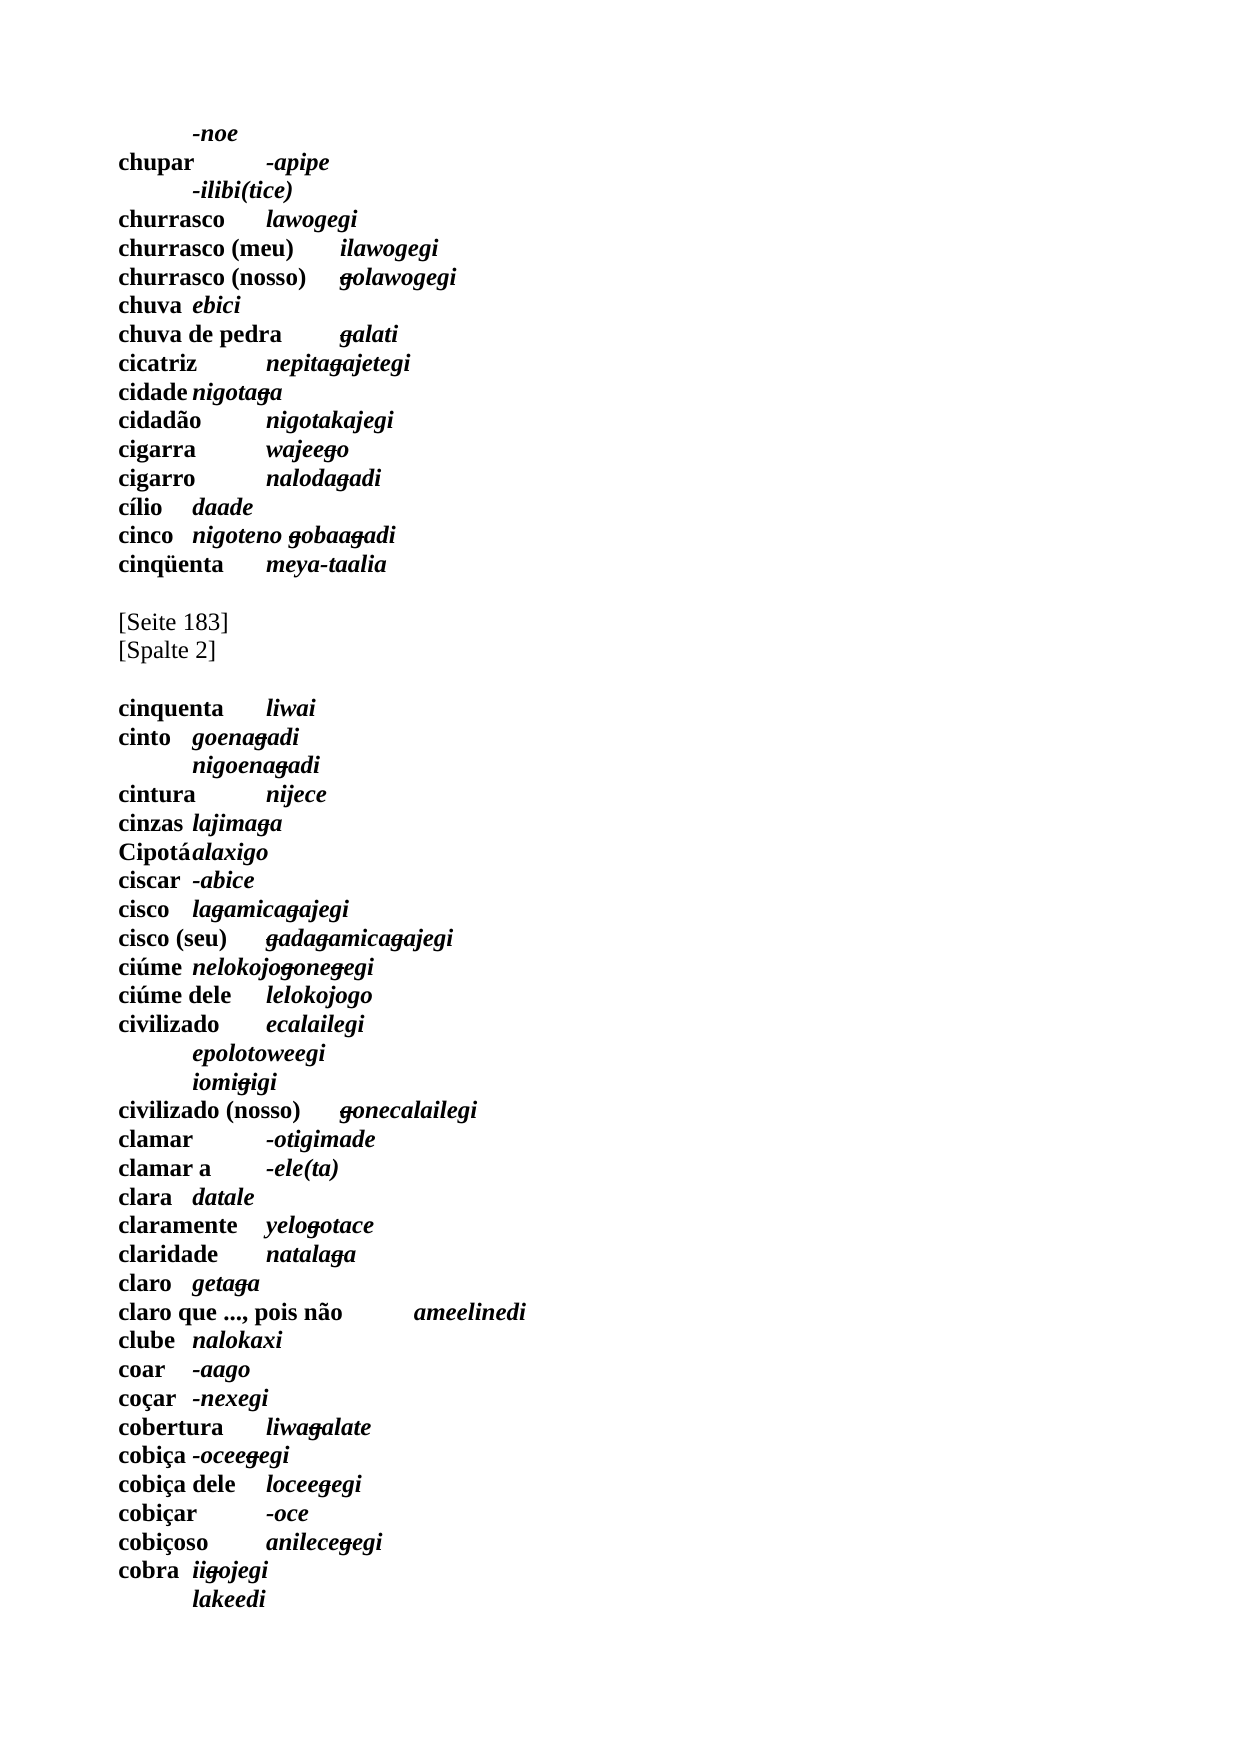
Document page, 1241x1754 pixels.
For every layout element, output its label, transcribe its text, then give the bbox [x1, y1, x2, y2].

text cisco (seu) gadagamicagajegi [118, 923, 1125, 952]
text chupar -apipe [118, 147, 1125, 176]
text [Spalte 2] [118, 636, 1125, 664]
text chuva de pedra galati [118, 319, 1125, 348]
text cinquenta liwai [118, 693, 1125, 722]
text chuva ebici [118, 291, 1125, 319]
text cobertura liwagalate [118, 1412, 1125, 1441]
text ciúme nelokojogonegegi [118, 952, 1125, 981]
text cobiçoso anilecegegi [118, 1527, 1125, 1556]
text -noe [118, 118, 1125, 147]
text cobra iigojegi [118, 1556, 1125, 1584]
text churrasco (nosso) golawogegi [118, 262, 1125, 291]
text churrasco lawogegi [118, 204, 1125, 233]
text cinto goenagadi [118, 722, 1125, 751]
text cobiçar -oce [118, 1498, 1125, 1527]
text lakeedi [118, 1584, 1125, 1613]
text cobiça -oceegegi [118, 1441, 1125, 1469]
text cigarra wajeego [118, 434, 1125, 463]
text coçar -nexegi [118, 1383, 1125, 1412]
text cidadão nigotakajegi [118, 406, 1125, 434]
text clara datale [118, 1182, 1125, 1211]
text nigoenagadi [118, 751, 1125, 779]
text cinco nigoteno gobaagadi [118, 521, 1125, 549]
text clube nalokaxi [118, 1326, 1125, 1354]
text cílio daade [118, 492, 1125, 521]
text cidade nigotaga [118, 377, 1125, 406]
text civilizado (nosso) gonecalailegi [118, 1096, 1125, 1124]
text clamar -otigimade [118, 1124, 1125, 1153]
text ciscar -abice [118, 866, 1125, 894]
text claridade natalaga [118, 1239, 1125, 1268]
text claro que ..., pois não ameelinedi [118, 1297, 1125, 1326]
text cinzas lajimaga [118, 808, 1125, 837]
text cigarro nalodagadi [118, 463, 1125, 492]
text civilizado ecalailegi [118, 1009, 1125, 1038]
text [Seite 183] [118, 607, 1125, 636]
text -ilibi(tice) [118, 176, 1125, 204]
text coar -aago [118, 1354, 1125, 1383]
text epolotoweegi [118, 1038, 1125, 1067]
text churrasco (meu) ilawogegi [118, 233, 1125, 262]
text cinqüenta meya-taalia [118, 549, 1125, 578]
text cicatriz nepitagajetegi [118, 348, 1125, 377]
text Cipotá alaxigo [118, 837, 1125, 866]
text cisco lagamicagajegi [118, 894, 1125, 923]
text ciúme dele lelokojogo [118, 981, 1125, 1009]
text cintura nijece [118, 779, 1125, 808]
text clamar a -ele(ta) [118, 1153, 1125, 1182]
text cobiça dele loceegegi [118, 1469, 1125, 1498]
text claro getaga [118, 1268, 1125, 1297]
text claramente yelogotace [118, 1211, 1125, 1239]
text iomigigi [118, 1067, 1125, 1096]
